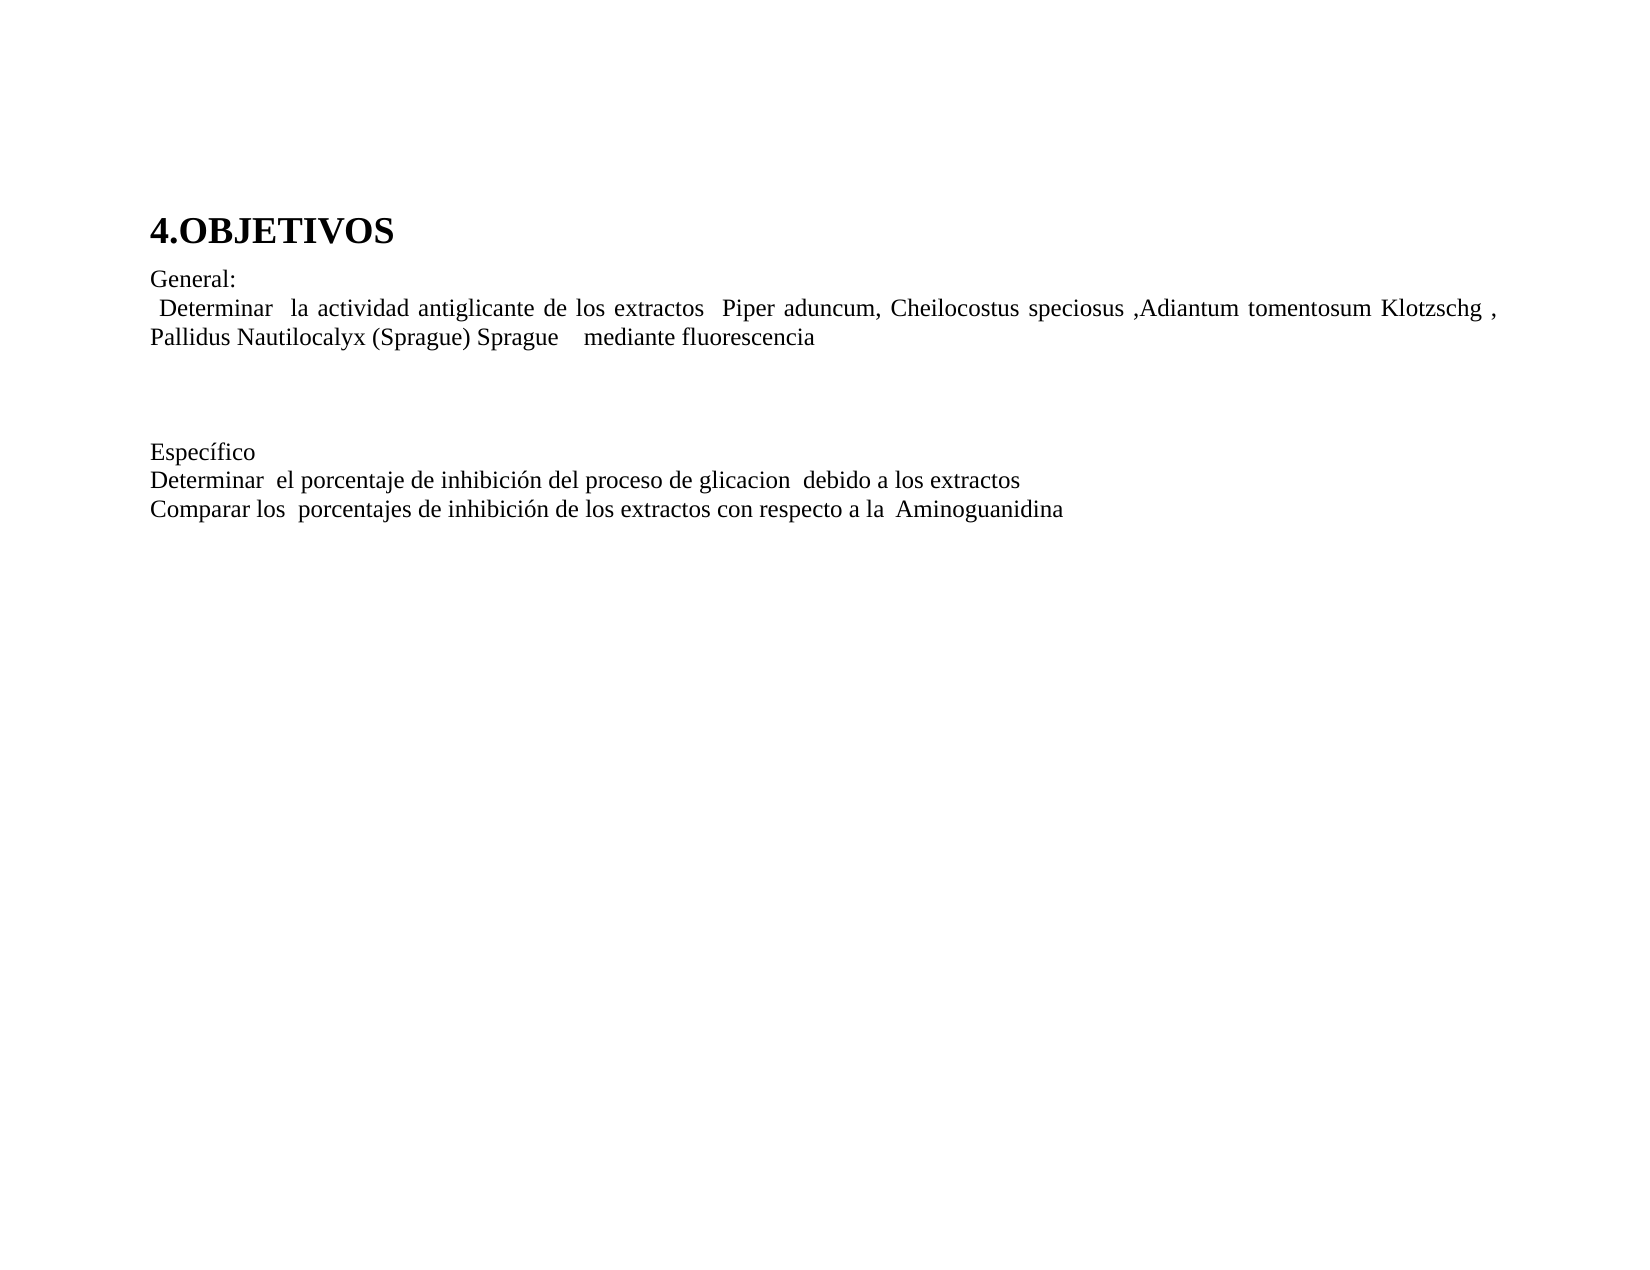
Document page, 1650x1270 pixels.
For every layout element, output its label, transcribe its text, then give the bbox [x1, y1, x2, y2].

subtitle 4.OBJETIVOS [150, 208, 1500, 252]
text Específico [150, 437, 1500, 466]
text Determinar la actividad antiglicante de los extractos Piper aduncum, Cheilocostus speciosus ,Adiantum tomentosum Klotzschg , Pallidus Nautilocalyx (Sprague) Sprague mediante fluorescencia [150, 293, 1500, 351]
text Determinar el porcentaje de inhibición del proceso de glicacion debido a los extractos [150, 466, 1500, 494]
text Comparar los porcentajes de inhibición de los extractos con respecto a la Aminoguanidina [150, 494, 1500, 523]
text General: [150, 264, 1500, 293]
